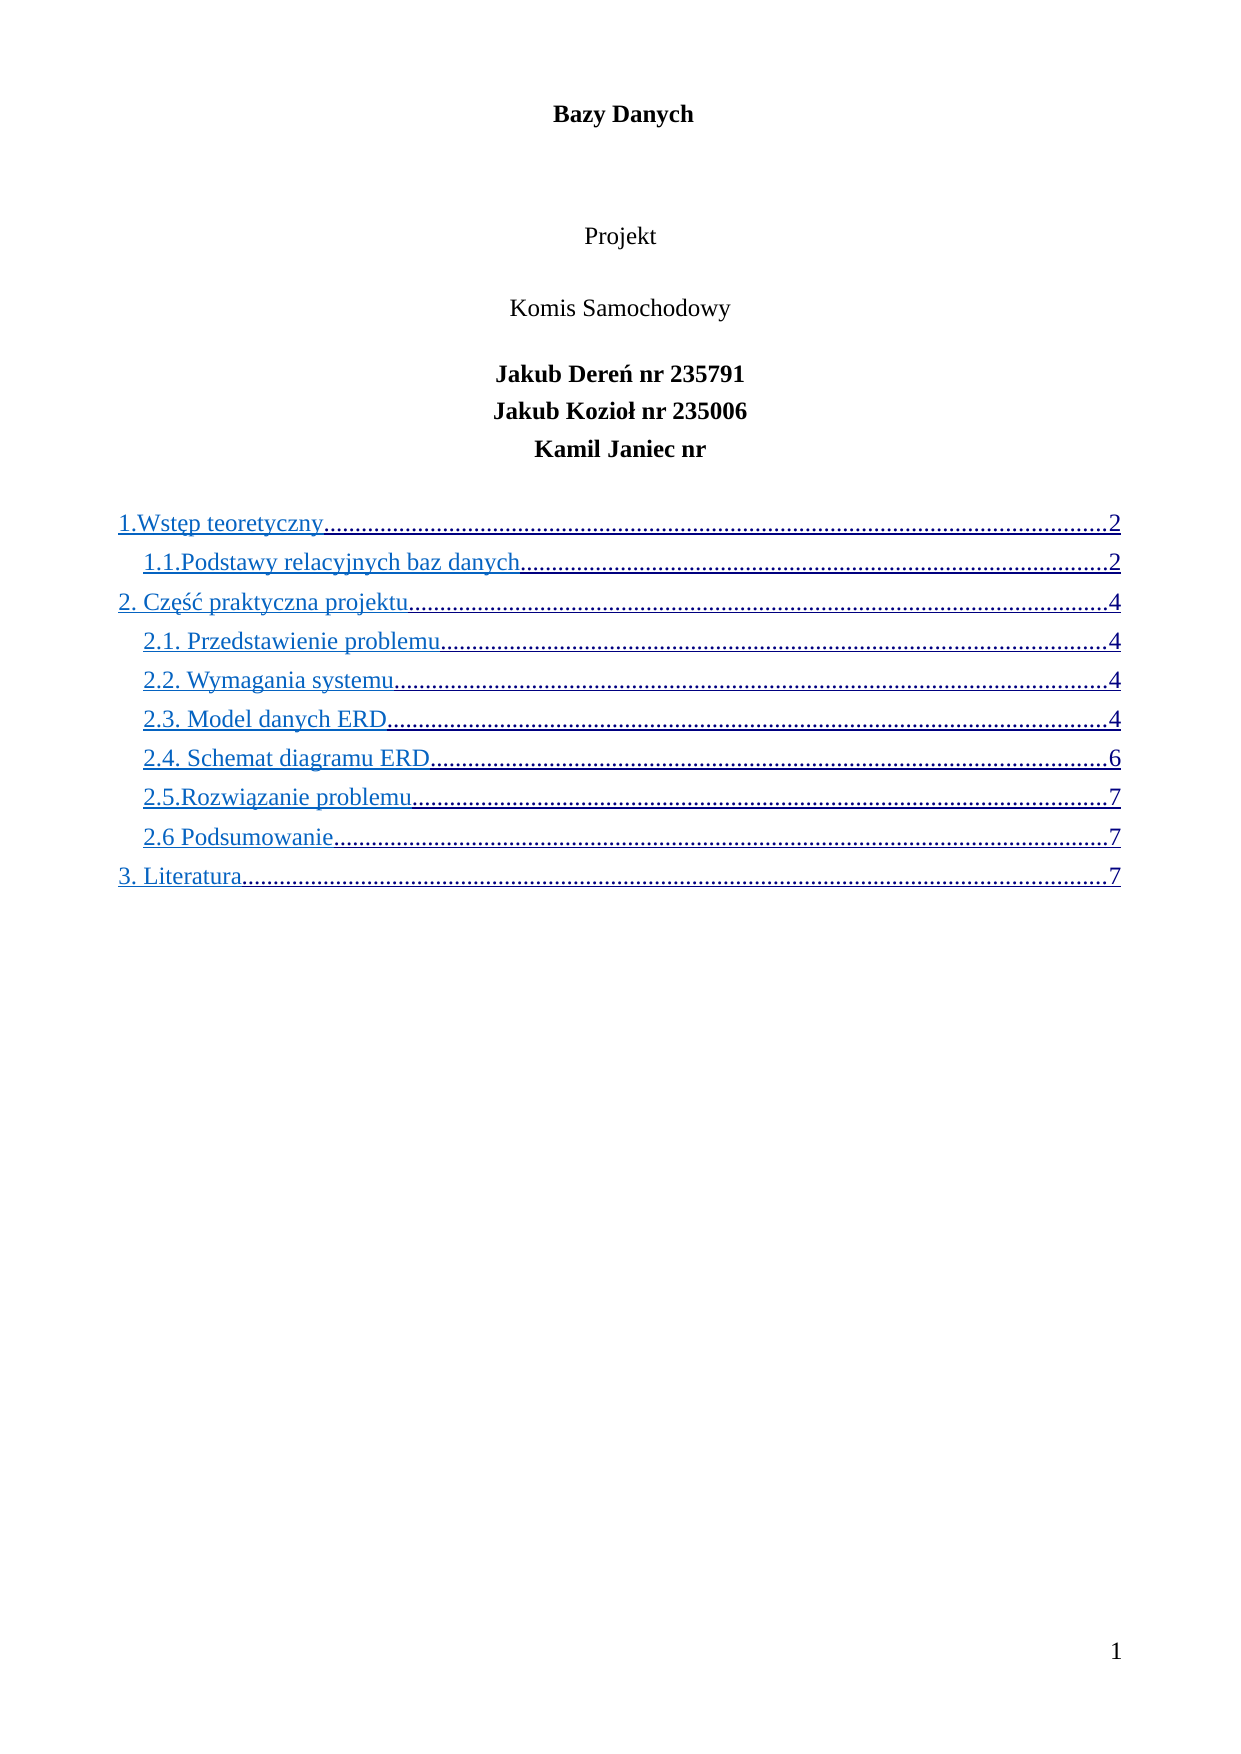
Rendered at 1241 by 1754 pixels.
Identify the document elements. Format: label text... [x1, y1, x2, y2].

text Kamil Janiec nr [118, 434, 1122, 462]
text Jakub Kozioł nr 235006 [118, 396, 1122, 425]
text 2. Część praktyczna projektu 4 [118, 587, 1122, 615]
text 2.2. Wymagania systemu 4 [143, 665, 1122, 694]
text 2.3. Model danych ERD 4 [143, 704, 1122, 733]
text 2.4. Schemat diagramu ERD 6 [143, 743, 1122, 772]
text Komis Samochodowy [118, 293, 1122, 322]
text 3. Literatura 7 [118, 861, 1122, 889]
text 2.6 Podsumowanie 7 [143, 822, 1122, 850]
text 2.5.Rozwiązanie problemu 7 [143, 782, 1122, 811]
text 1.1.Podstawy relacyjnych baz danych 2 [143, 547, 1122, 576]
text Bazy Danych [118, 99, 1122, 127]
text Jakub Dereń nr 235791 [118, 359, 1122, 388]
text Projekt [118, 221, 1122, 249]
text 1.Wstęp teoretyczny 2 [118, 508, 1122, 537]
text 2.1. Przedstawienie problemu 4 [143, 626, 1122, 654]
